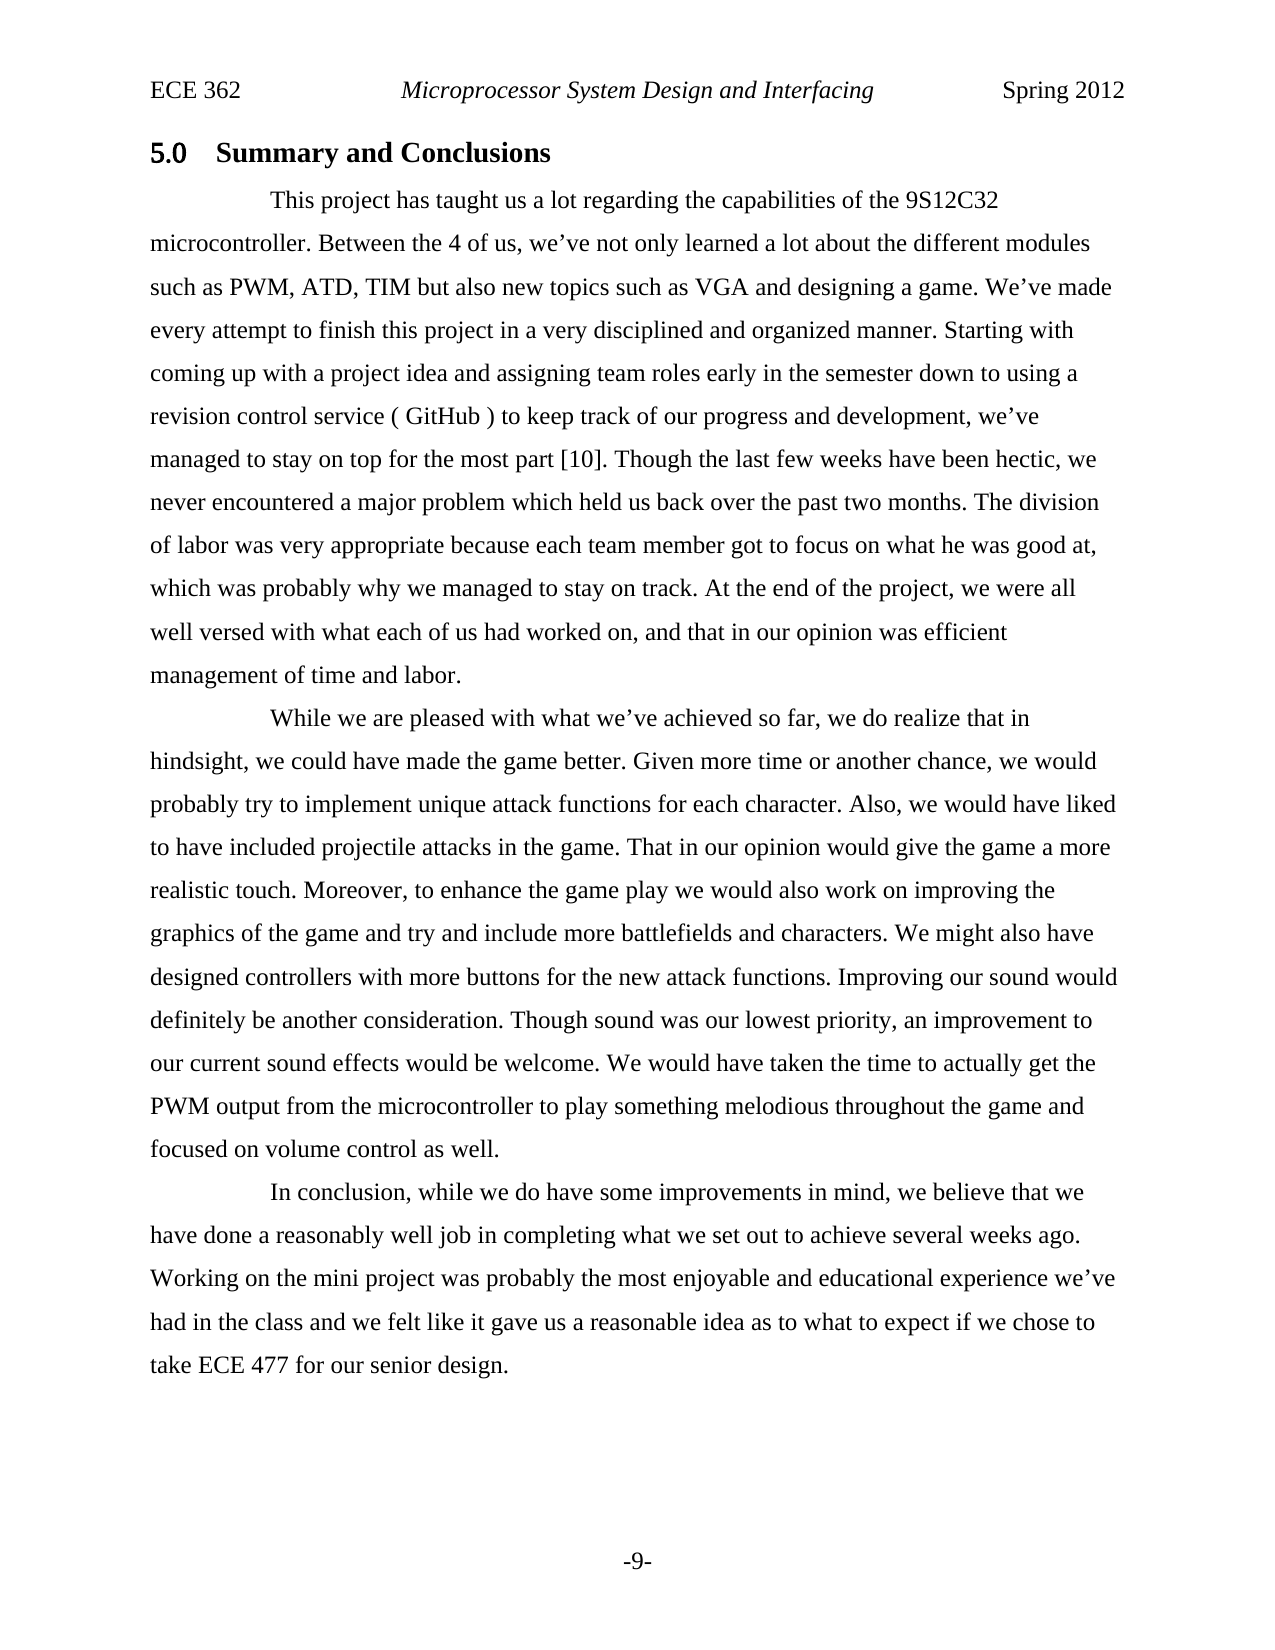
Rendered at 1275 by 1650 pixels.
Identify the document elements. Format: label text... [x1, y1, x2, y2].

text While we are pleased with what we’ve achieved so far, we do realize that in hindsight, we could have made the game better. Given more time or another chance, we would probably try to implement unique attack functions for each character. Also, we would have liked to have included projectile attacks in the game. That in our opinion would give the game a more realistic touch. Moreover, to enhance the game play we would also work on improving the graphics of the game and try and include more battlefields and characters. We might also have designed controllers with more buttons for the new attack functions. Improving our sound would definitely be another consideration. Though sound was our lowest priority, an improvement to our current sound effects would be welcome. We would have taken the time to actually get the PWM output from the microcontroller to play something melodious throughout the game and focused on volume control as well. [150, 703, 1125, 1163]
list Summary and Conclusions [150, 135, 1125, 169]
text This project has taught us a lot regarding the capabilities of the 9S12C32 microcontroller. Between the 4 of us, we’ve not only learned a lot about the different modules such as PWM, ATD, TIM but also new topics such as VGA and designing a game. We’ve made every attempt to finish this project in a very disciplined and organized manner. Starting with coming up with a project idea and assigning team roles early in the semester down to using a revision control service ( GitHub ) to keep track of our progress and development, we’ve managed to stay on top for the most part [10]. Though the last few weeks have been hectic, we never encountered a major problem which held us back over the past two months. The division of labor was very appropriate because each team member got to focus on what he was good at, which was probably why we managed to stay on track. At the end of the project, we were all well versed with what each of us had worked on, and that in our opinion was efficient management of time and labor. [150, 185, 1125, 688]
text In conclusion, while we do have some improvements in mind, we believe that we have done a reasonably well job in completing what we set out to achieve several weeks ago. Working on the mini project was probably the most enjoyable and educational experience we’ve had in the class and we felt like it gave us a reasonable idea as to what to expect if we chose to take ECE 477 for our senior design. [150, 1177, 1125, 1378]
